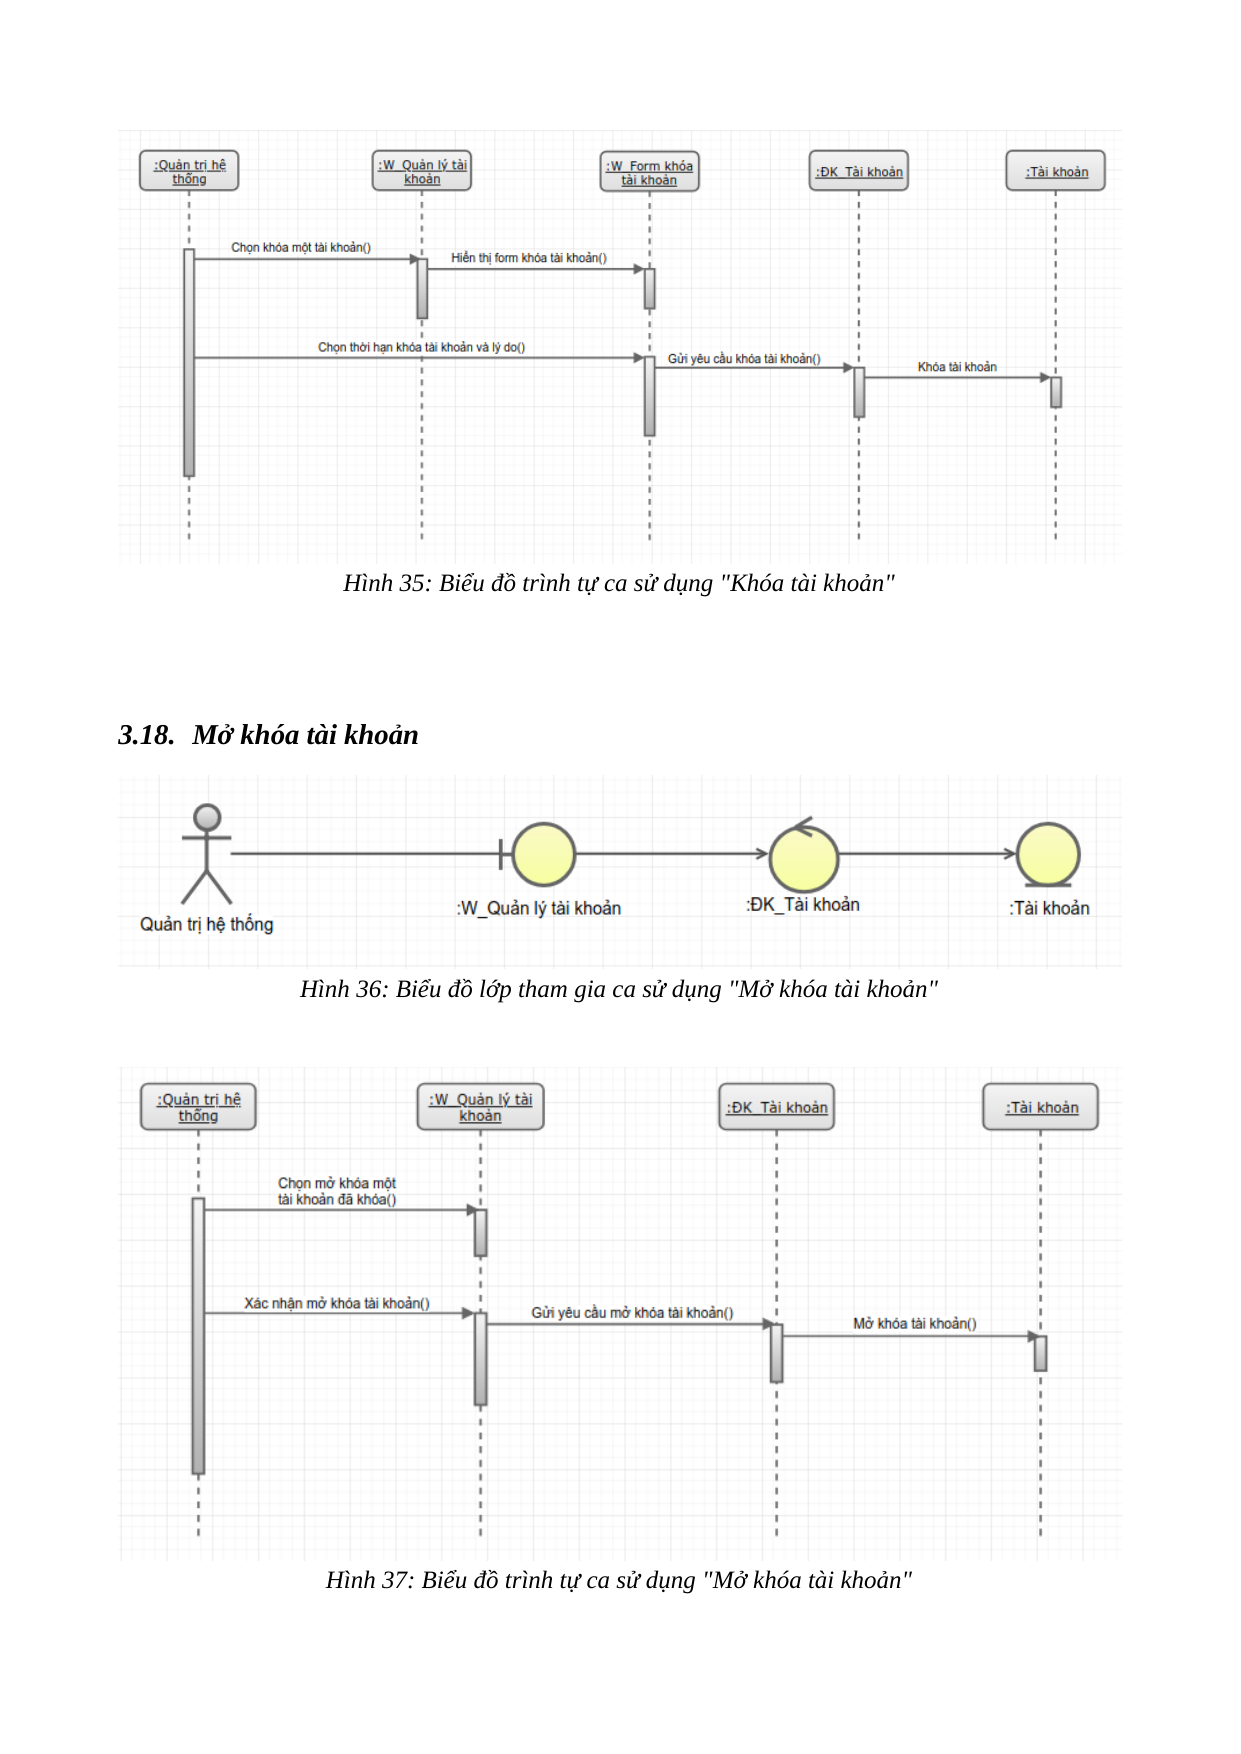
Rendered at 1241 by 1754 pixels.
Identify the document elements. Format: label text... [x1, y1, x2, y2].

text Hình 36: Biểu đồ lớp tham gia ca sử dụng "Mở khóa tài khoản" [118, 969, 1122, 1003]
text Hình 37: Biểu đồ trình tự ca sử dụng "Mở khóa tài khoản" [118, 1561, 1122, 1594]
picture [118, 1067, 1123, 1561]
text Hình 35: Biểu đồ trình tự ca sử dụng "Khóa tài khoản" [118, 564, 1122, 597]
picture [118, 775, 1123, 969]
subtitle Mở khóa tài khoản [118, 718, 1122, 751]
picture [118, 130, 1123, 564]
